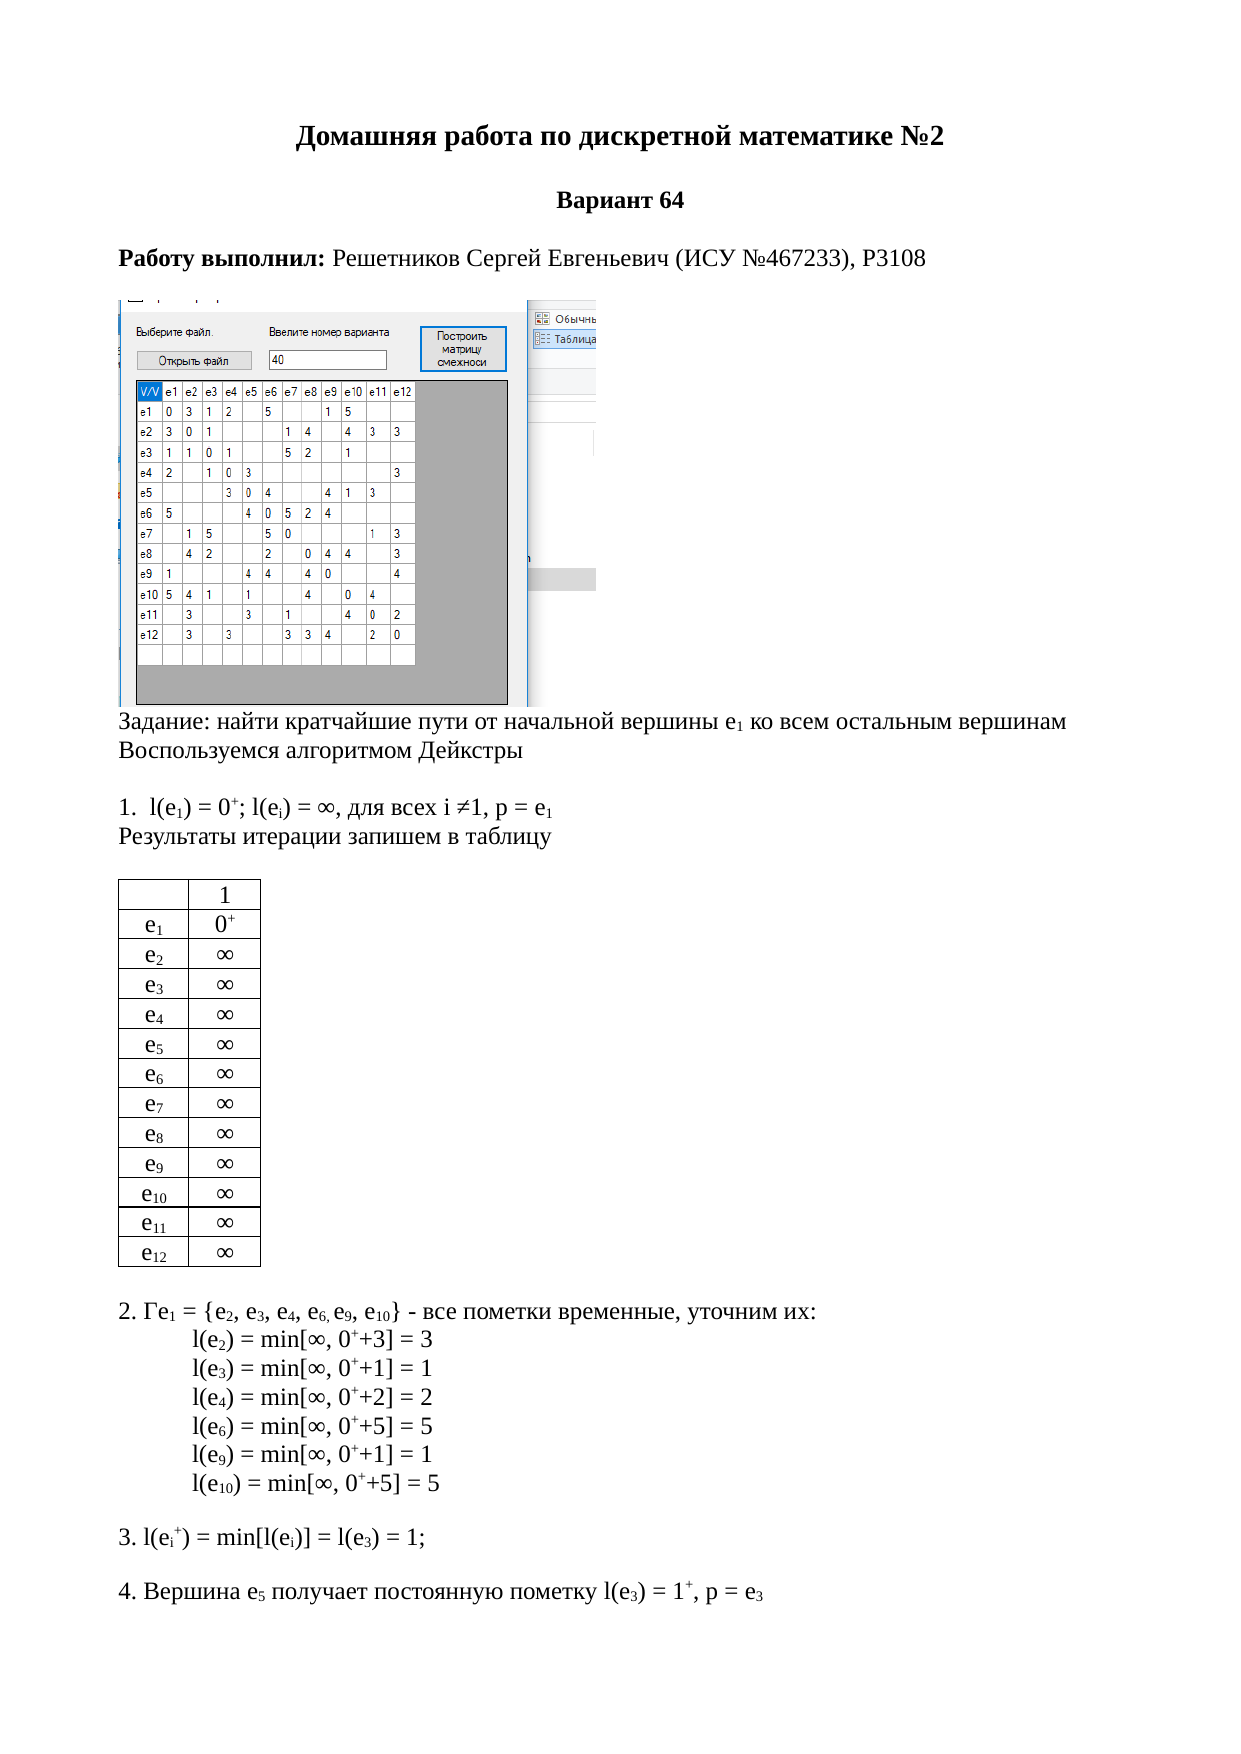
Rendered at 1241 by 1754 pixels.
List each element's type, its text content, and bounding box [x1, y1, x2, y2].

text l(e2) = min[∞, 0++3] = 3 [118, 1324, 1122, 1353]
text 2. Гe1 = {e2, e3, e4, e6, e9, e10} - все пометки временные, уточним их: [118, 1296, 1122, 1324]
text Работу выполнил: Решетников Сергей Евгеньевич (ИСУ №467233), P3108 [118, 243, 1122, 271]
table_cell ∞ [189, 1178, 260, 1206]
text Результаты итерации запишем в таблицу [118, 821, 1122, 850]
table_cell e3 [119, 969, 188, 998]
picture [118, 430, 128, 653]
table_cell e4 [119, 999, 188, 1028]
text 4. Вершина e5 получает постоянную пометку l(e3) = 1+, p = e3 [118, 1576, 1122, 1604]
table_cell ∞ [189, 999, 260, 1028]
text 3. l(ei+) = min[l(ei)] = l(e3) = 1; [118, 1522, 1122, 1551]
table_cell 0+ [189, 910, 260, 938]
table_cell ∞ [189, 1088, 260, 1117]
table_header [119, 880, 188, 908]
table_cell e8 [119, 1118, 188, 1147]
text l(e10) = min[∞, 0++5] = 5 [118, 1468, 1122, 1497]
table_cell ∞ [189, 1029, 260, 1057]
table_cell e12 [119, 1237, 188, 1266]
text Задание: найти кратчайшие пути от начальной вершины e1 ко всем остальным вершинам [118, 706, 1122, 735]
table_cell e5 [119, 1029, 188, 1057]
text 1. l(e1) = 0+; l(ei) = ∞, для всех i ≠1, p = e1 [118, 792, 1122, 821]
table_header 1 [189, 880, 260, 908]
table_cell ∞ [189, 1118, 260, 1147]
text Воспользуемся алгоритмом Дейкстры [118, 735, 1122, 764]
table_cell e2 [119, 939, 188, 968]
table_cell e6 [119, 1059, 188, 1087]
table_cell ∞ [189, 1237, 260, 1266]
table_cell e1 [119, 910, 188, 938]
table_cell ∞ [189, 969, 260, 998]
table_cell ∞ [189, 1208, 260, 1236]
text l(e3) = min[∞, 0++1] = 1 [118, 1353, 1122, 1382]
table_cell e7 [119, 1088, 188, 1117]
table_cell e11 [119, 1208, 188, 1236]
table_cell ∞ [189, 1059, 260, 1087]
text Вариант 64 [118, 185, 1122, 214]
table_cell e10 [119, 1178, 188, 1206]
table_cell ∞ [189, 939, 260, 968]
table_cell e9 [119, 1148, 188, 1177]
text l(e6) = min[∞, 0++5] = 5 [118, 1411, 1122, 1439]
text Домашняя работа по дискретной математике №2 [118, 118, 1122, 152]
table_cell ∞ [189, 1148, 260, 1177]
text l(e9) = min[∞, 0++1] = 1 [118, 1439, 1122, 1468]
text l(e4) = min[∞, 0++2] = 2 [118, 1382, 1122, 1411]
